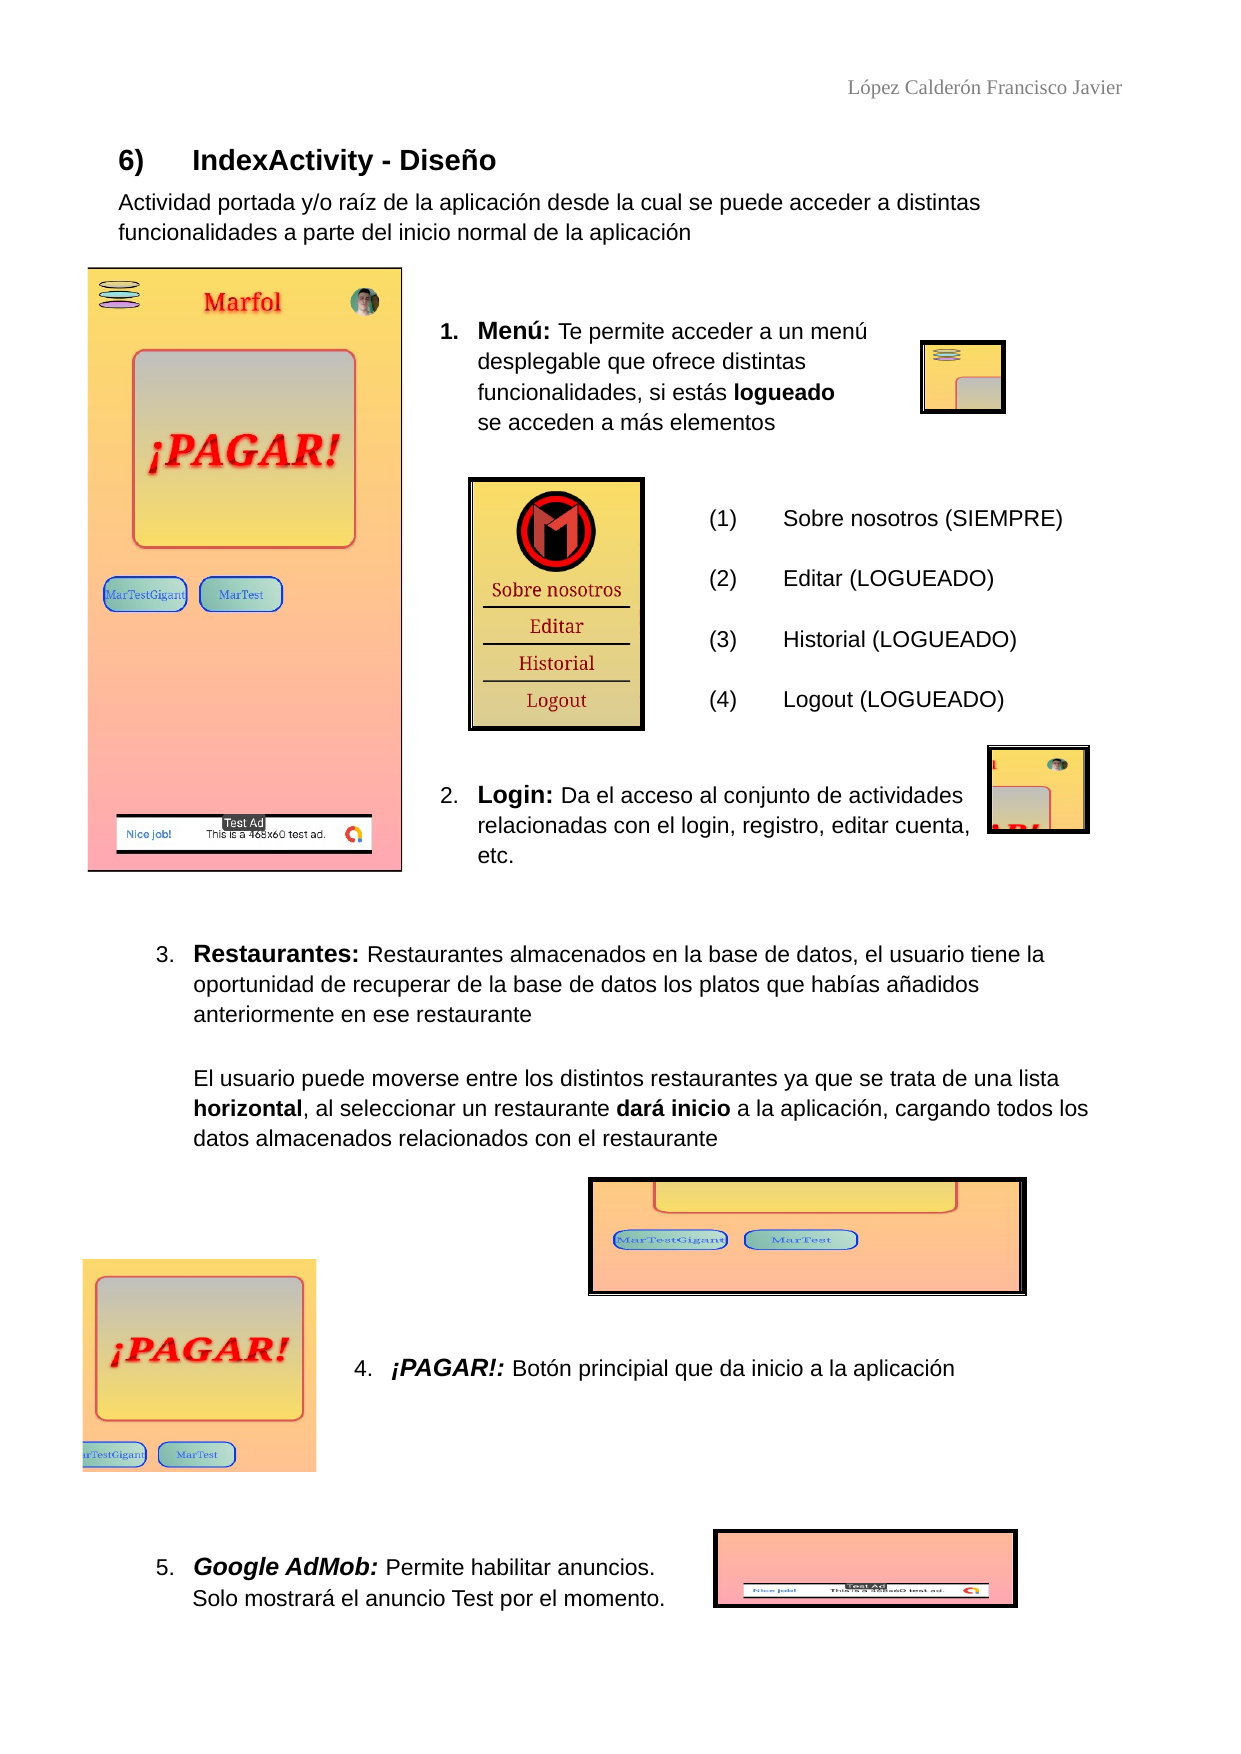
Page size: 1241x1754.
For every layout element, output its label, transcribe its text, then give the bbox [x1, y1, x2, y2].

list Historial (LOGUEADO) [645, 626, 1122, 652]
picture [82, 1259, 317, 1472]
list Login: Da el acceso al conjunto de actividades relacionadas con el login, registro, editar cuenta, etc. [403, 779, 1122, 869]
list [1018, 1552, 1122, 1580]
list [403, 626, 468, 652]
list ¡PAGAR!: Botón principial que da inicio a la aplicación [317, 1353, 1122, 1382]
picture [593, 1182, 1022, 1291]
list [403, 565, 468, 592]
list Restaurantes: Restaurantes almacenados en la base de datos, el usuario tiene la oportunidad de recuperar de la base de datos los platos que habías añadidos anteriormente en ese restaurante [156, 939, 1122, 1028]
list Sobre nosotros (SIEMPRE) [645, 505, 1122, 531]
picture [473, 482, 640, 726]
list Editar (LOGUEADO) [645, 565, 1122, 592]
list Menú: Te permite acceder a un menú desplegable que ofrece distintas funcionalidades, si estás logueado [403, 316, 1122, 405]
picture [718, 1594, 1013, 1604]
list Logout (LOGUEADO) [645, 686, 1122, 712]
list Google AdMob: Permite habilitar anuncios. [156, 1552, 713, 1580]
list [403, 505, 468, 531]
list [403, 686, 468, 712]
subtitle IndexActivity - Diseño [118, 143, 1122, 177]
list horizontal, al seleccionar un restaurante dará inicio a la aplicación, cargando todos los datos almacenados relacionados con el restaurante [156, 1095, 1122, 1151]
list El usuario puede moverse entre los distintos restaurantes ya que se trata de una lista [156, 1065, 1122, 1091]
list [718, 1552, 1013, 1580]
text Actividad portada y/o raíz de la aplicación desde la cual se puede acceder a distintas funcionalidades a parte del inicio normal de la aplicación [118, 189, 1122, 246]
list se acceden a más elementos [403, 409, 1122, 435]
text Solo mostrará el anuncio Test por el momento. [118, 1584, 1122, 1611]
picture [87, 267, 403, 872]
